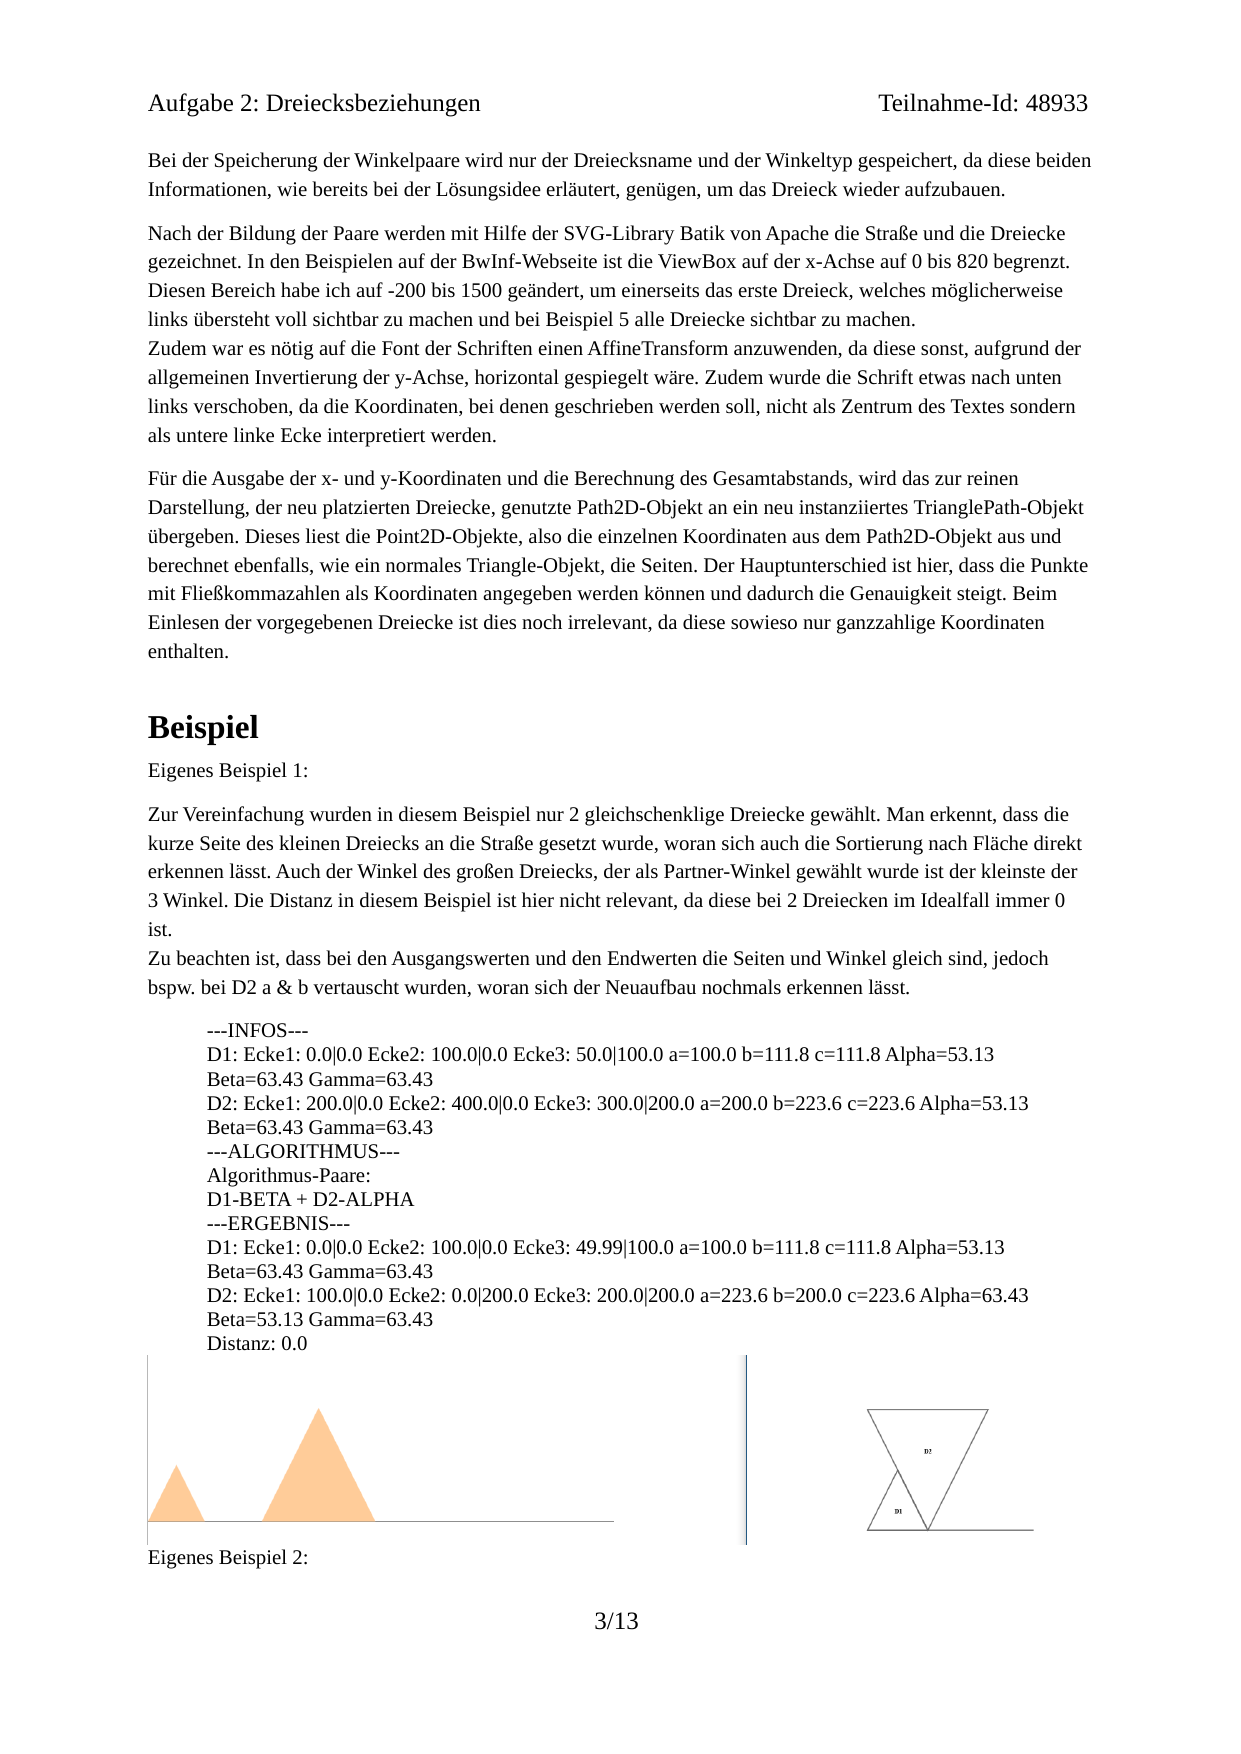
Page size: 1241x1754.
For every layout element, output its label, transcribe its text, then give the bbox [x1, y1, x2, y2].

text D1: Ecke1: 0.0|0.0 Ecke2: 100.0|0.0 Ecke3: 50.0|100.0 a=100.0 b=111.8 c=111.8 Alpha=53.13 Beta=63.43 Gamma=63.43 [207, 1042, 1033, 1091]
text Bei der Speicherung der Winkelpaare wird nur der Dreiecksname und der Winkeltyp gespeichert, da diese beiden Informationen, wie bereits bei der Lösungsidee erläutert, genügen, um das Dreieck wieder aufzubauen. [148, 148, 1093, 201]
text Für die Ausgabe der x- und y-Koordinaten und die Berechnung des Gesamtabstands, wird das zur reinen Darstellung, der neu platzierten Dreiecke, genutzte Path2D-Objekt an ein neu instanziiertes TrianglePath-Objekt übergeben. Dieses liest die Point2D-Objekte, also die einzelnen Koordinaten aus dem Path2D-Objekt aus und berechnet ebenfalls, wie ein normales Triangle-Objekt, die Seiten. Der Hauptunterschied ist hier, dass die Punkte mit Fließkommazahlen als Koordinaten angegeben werden können und dadurch die Genauigkeit steigt. Beim Einlesen der vorgegebenen Dreiecke ist dies noch irrelevant, da diese sowieso nur ganzzahlige Koordinaten enthalten. [148, 466, 1093, 663]
text ---ERGEBNIS--- [207, 1211, 1033, 1235]
text D1: Ecke1: 0.0|0.0 Ecke2: 100.0|0.0 Ecke3: 49.99|100.0 a=100.0 b=111.8 c=111.8 Alpha=53.13 Beta=63.43 Gamma=63.43 [207, 1235, 1033, 1283]
text D2: Ecke1: 200.0|0.0 Ecke2: 400.0|0.0 Ecke3: 300.0|200.0 a=200.0 b=223.6 c=223.6 Alpha=53.13 Beta=63.43 Gamma=63.43 [207, 1091, 1033, 1139]
text Eigenes Beispiel 1: [148, 758, 1093, 782]
text Eigenes Beispiel 2: [148, 1355, 1093, 1569]
text Nach der Bildung der Paare werden mit Hilfe der SVG-Library Batik von Apache die Straße und die Dreiecke gezeichnet. In den Beispielen auf der BwInf-Webseite ist die ViewBox auf der x-Achse auf 0 bis 820 begrenzt. Diesen Bereich habe ich auf -200 bis 1500 geändert, um einerseits das erste Dreieck, welches möglicherweise links übersteht voll sichtbar zu machen und bei Beispiel 5 alle Dreiecke sichtbar zu machen. Zudem war es nötig auf die Font der Schriften einen AffineTransform anzuwenden, da diese sonst, aufgrund der allgemeinen Invertierung der y-Achse, horizontal gespiegelt wäre. Zudem wurde die Schrift etwas nach unten links verschoben, da die Koordinaten, bei denen geschrieben werden soll, nicht als Zentrum des Textes sondern als untere linke Ecke interpretiert werden. [148, 221, 1093, 447]
text ---INFOS--- [207, 1018, 1033, 1042]
text Distanz: 0.0 [207, 1331, 1033, 1355]
text Zur Vereinfachung wurden in diesem Beispiel nur 2 gleichschenklige Dreiecke gewählt. Man erkennt, dass die kurze Seite des kleinen Dreiecks an die Straße gesetzt wurde, woran sich auch die Sortierung nach Fläche direkt erkennen lässt. Auch der Winkel des großen Dreiecks, der als Partner-Winkel gewählt wurde ist der kleinste der 3 Winkel. Die Distanz in diesem Beispiel ist hier nicht relevant, da diese bei 2 Dreiecken im Idealfall immer 0 ist. Zu beachten ist, dass bei den Ausgangswerten und den Endwerten die Seiten und Winkel gleich sind, jedoch bspw. bei D2 a & b vertauscht wurden, woran sich der Neuaufbau nochmals erkennen lässt. [148, 802, 1093, 999]
text Algorithmus-Paare: [207, 1163, 1033, 1187]
text ---ALGORITHMUS--- [207, 1139, 1033, 1163]
subtitle Beispiel [148, 707, 1093, 746]
picture [147, 1355, 1034, 1545]
text D1-BETA + D2-ALPHA [207, 1187, 1033, 1211]
text D2: Ecke1: 100.0|0.0 Ecke2: 0.0|200.0 Ecke3: 200.0|200.0 a=223.6 b=200.0 c=223.6 Alpha=63.43 Beta=53.13 Gamma=63.43 [207, 1283, 1033, 1331]
